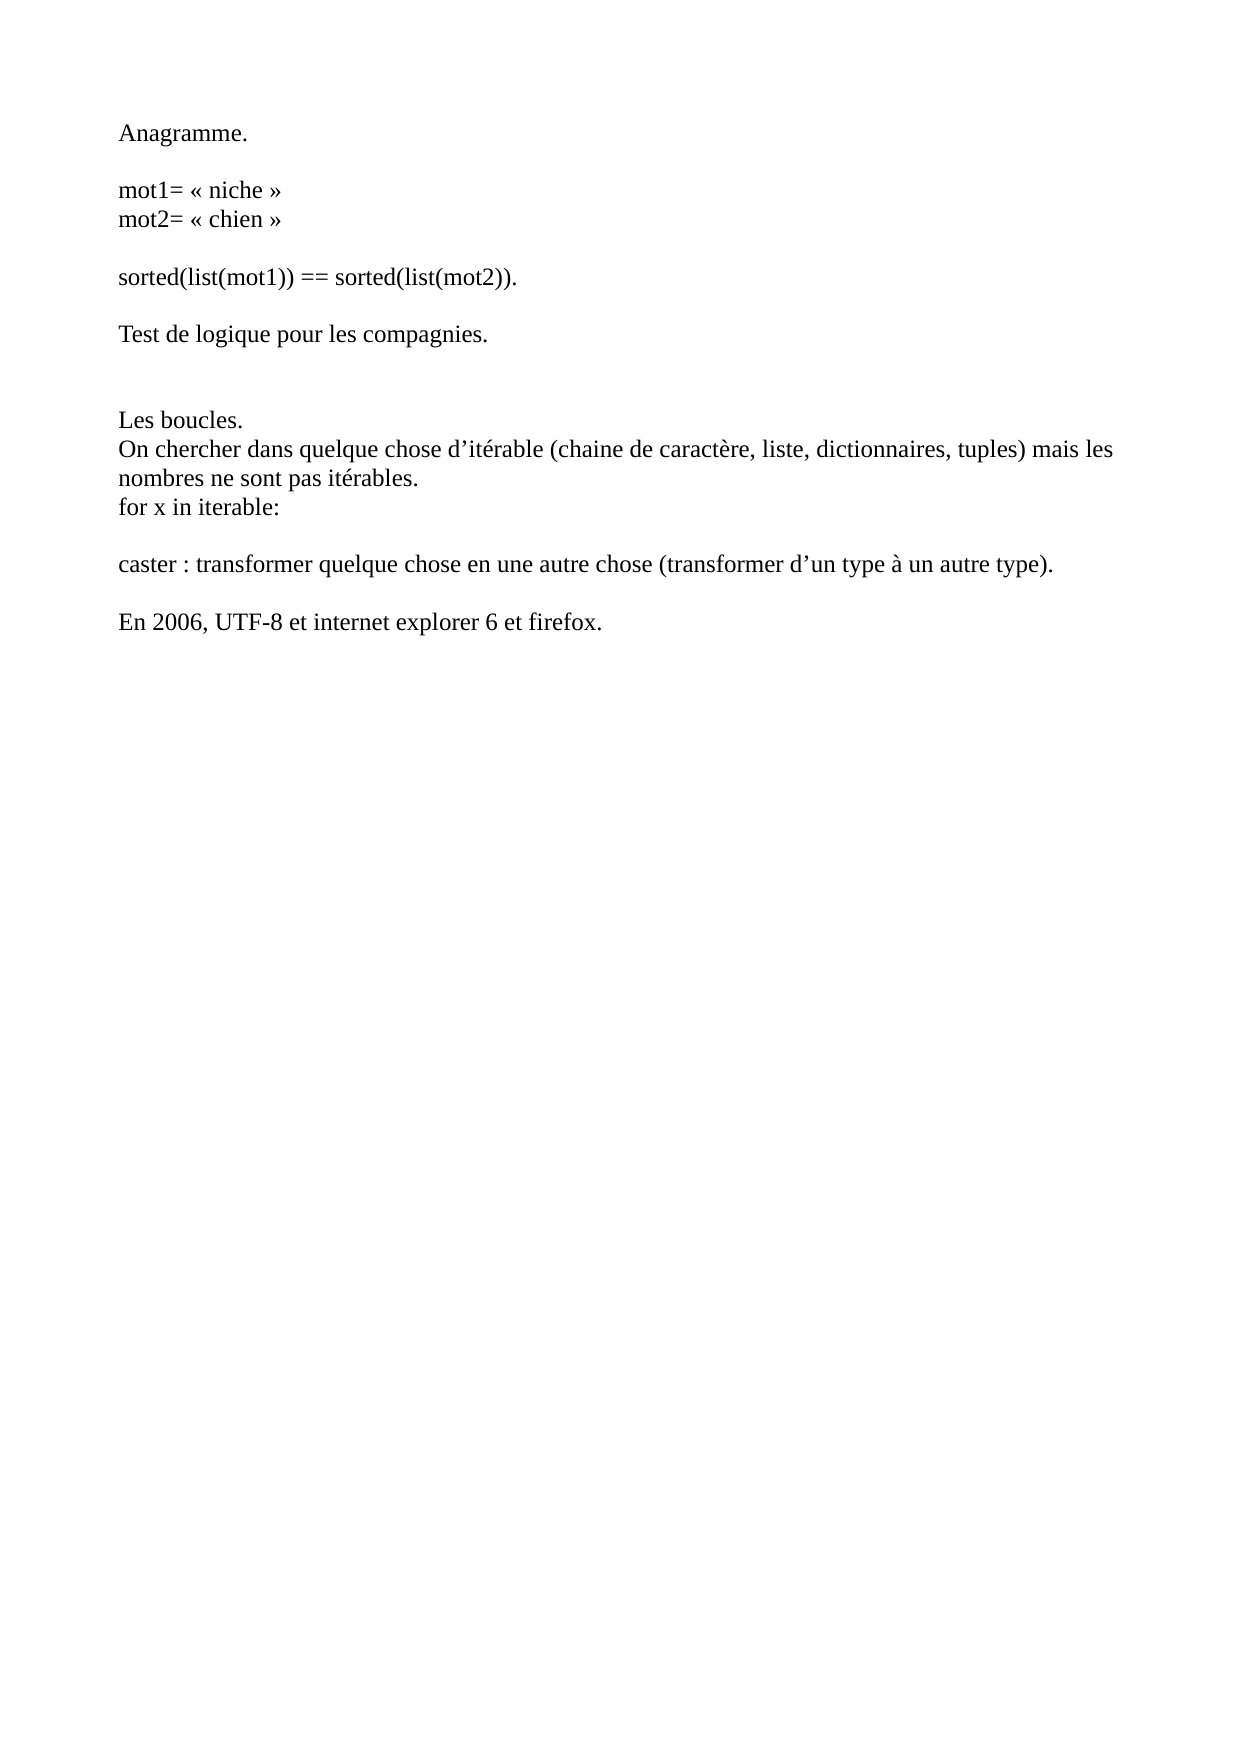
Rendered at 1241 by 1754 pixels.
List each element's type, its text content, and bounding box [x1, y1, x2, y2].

text caster : transformer quelque chose en une autre chose (transformer d’un type à un autre type). [118, 549, 1122, 578]
text On chercher dans quelque chose d’itérable (chaine de caractère, liste, dictionnaires, tuples) mais les nombres ne sont pas itérables. [118, 434, 1122, 492]
text Les boucles. [118, 406, 1122, 434]
text sorted(list(mot1)) == sorted(list(mot2)). [118, 262, 1122, 291]
text for x in iterable: [118, 492, 1122, 521]
text Test de logique pour les compagnies. [118, 319, 1122, 348]
text En 2006, UTF-8 et internet explorer 6 et firefox. [118, 607, 1122, 636]
text mot2= « chien » [118, 204, 1122, 233]
text Anagramme. [118, 118, 1122, 147]
text mot1= « niche » [118, 176, 1122, 204]
